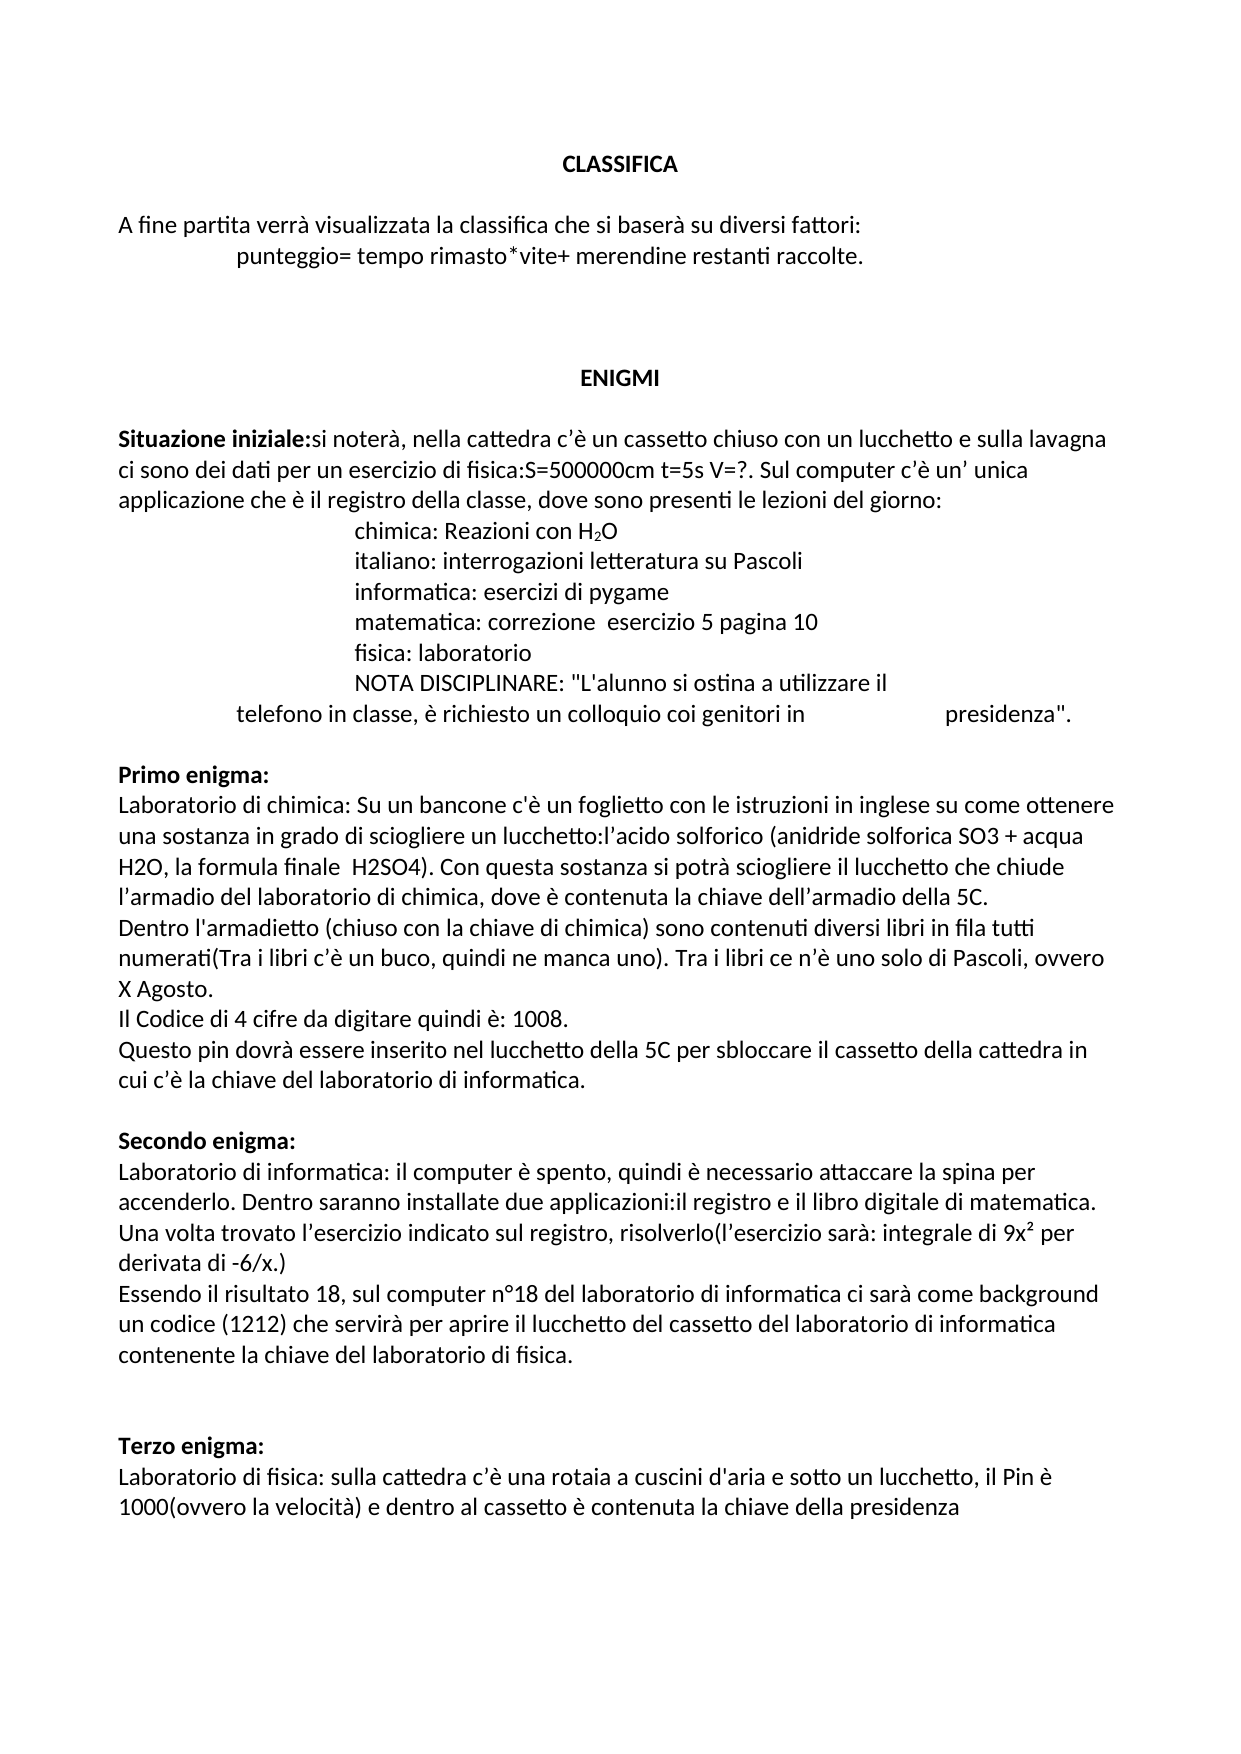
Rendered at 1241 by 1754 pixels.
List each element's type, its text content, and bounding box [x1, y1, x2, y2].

text fisica: laboratorio [118, 637, 1122, 667]
text ENIGMI [118, 362, 1122, 393]
text matematica: correzione esercizio 5 pagina 10 [118, 606, 1122, 637]
text NOTA DISCIPLINARE: "L'alunno si ostina a utilizzare il telefono in classe, è richiesto un colloquio coi genitori in presidenza". [118, 667, 1122, 728]
text Il Codice di 4 cifre da digitare quindi è: 1008. [118, 1003, 1122, 1034]
text Terzo enigma: [118, 1431, 1122, 1461]
text punteggio= tempo rimasto*vite+ merendine restanti raccolte. [118, 240, 1122, 271]
text italiano: interrogazioni letteratura su Pascoli [118, 545, 1122, 576]
text Laboratorio di fisica: sulla cattedra c’è una rotaia a cuscini d'aria e sotto un lucchetto, il Pin è 1000(ovvero la velocità) e dentro al cassetto è contenuta la chiave della presidenza [118, 1461, 1122, 1522]
text Questo pin dovrà essere inserito nel lucchetto della 5C per sbloccare il cassetto della cattedra in cui c’è la chiave del laboratorio di informatica. [118, 1034, 1122, 1095]
text CLASSIFICA [118, 149, 1122, 179]
text Primo enigma: [118, 759, 1122, 789]
text Situazione iniziale:si noterà, nella cattedra c’è un cassetto chiuso con un lucchetto e sulla lavagna ci sono dei dati per un esercizio di fisica:S=500000cm t=5s V=?. Sul computer c’è un’ unica applicazione che è il registro della classe, dove sono presenti le lezioni del giorno: [118, 423, 1122, 515]
text Laboratorio di informatica: il computer è spento, quindi è necessario attaccare la spina per accenderlo. Dentro saranno installate due applicazioni:il registro e il libro digitale di matematica. Una volta trovato l’esercizio indicato sul registro, risolverlo(l’esercizio sarà: integrale di 9x² per derivata di -6/x.) [118, 1156, 1122, 1278]
text Essendo il risultato 18, sul computer n°18 del laboratorio di informatica ci sarà come background un codice (1212) che servirà per aprire il lucchetto del cassetto del laboratorio di informatica contenente la chiave del laboratorio di fisica. [118, 1278, 1122, 1369]
text chimica: Reazioni con H2O [118, 515, 1122, 545]
text Laboratorio di chimica: Su un bancone c'è un foglietto con le istruzioni in inglese su come ottenere una sostanza in grado di sciogliere un lucchetto:l’acido solforico (anidride solforica SO3 + acqua H2O, la formula finale H2SO4). Con questa sostanza si potrà sciogliere il lucchetto che chiude l’armadio del laboratorio di chimica, dove è contenuta la chiave dell’armadio della 5C. Dentro l'armadietto (chiuso con la chiave di chimica) sono contenuti diversi libri in fila tutti numerati(Tra i libri c’è un buco, quindi ne manca uno). Tra i libri ce n’è uno solo di Pascoli, ovvero X Agosto. [118, 789, 1122, 1003]
text Secondo enigma: [118, 1125, 1122, 1156]
text informatica: esercizi di pygame [118, 576, 1122, 606]
text A fine partita verrà visualizzata la classifica che si baserà su diversi fattori: [118, 210, 1122, 240]
